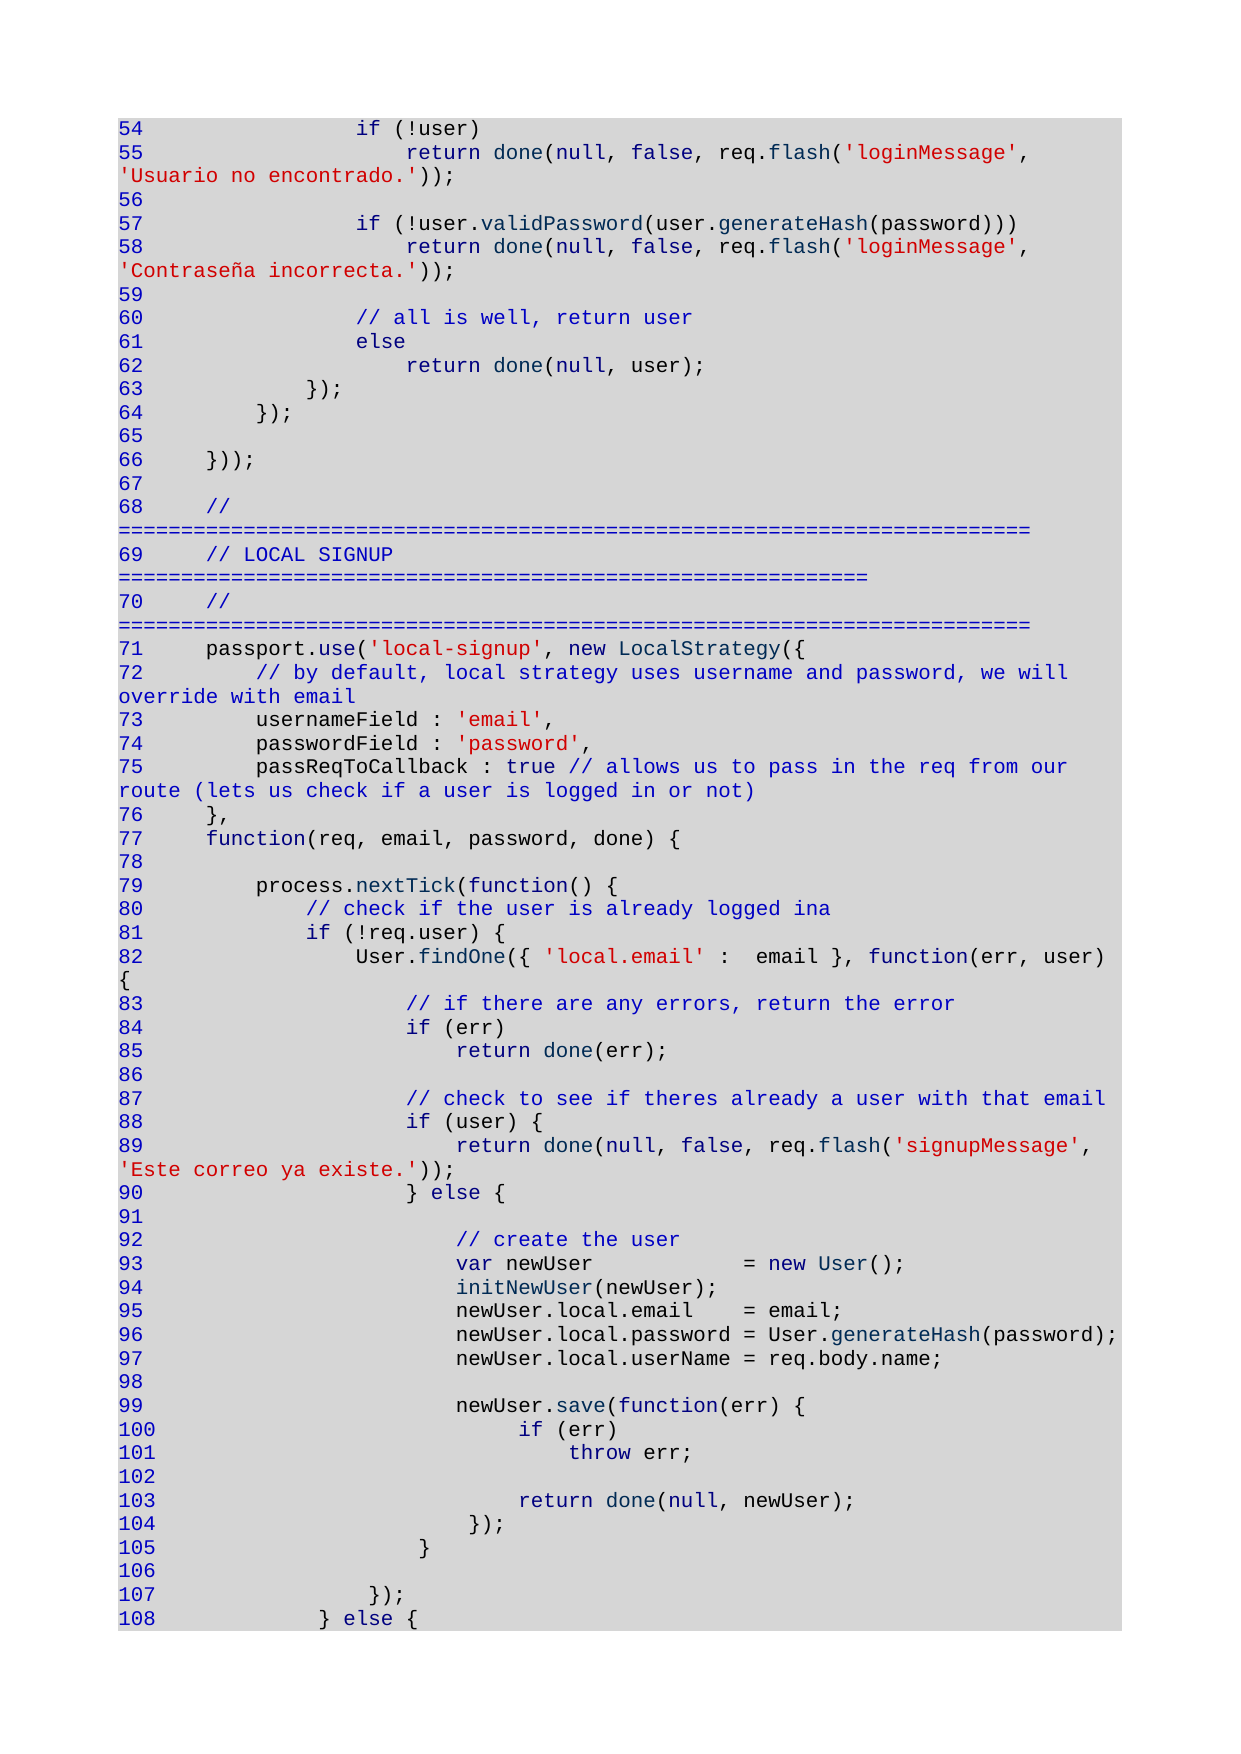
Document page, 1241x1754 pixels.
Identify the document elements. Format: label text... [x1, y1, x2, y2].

text 56 [118, 189, 1122, 213]
text 55 return done(null, false, req.flash('loginMessage', 'Usuario no encontrado.')); [118, 142, 1122, 189]
text 84 if (err) [118, 1017, 1122, 1040]
text 76 }, [118, 804, 1122, 827]
text 108 } else { [118, 1608, 1122, 1631]
text 72 // by default, local strategy uses username and password, we will override with email [118, 662, 1122, 709]
text 88 if (user) { [118, 1111, 1122, 1135]
text 63 }); [118, 378, 1122, 402]
text 61 else [118, 331, 1122, 354]
text 62 return done(null, user); [118, 354, 1122, 378]
text 54 if (!user) [118, 118, 1122, 142]
text 94 initNewUser(newUser); [118, 1277, 1122, 1300]
text 91 [118, 1206, 1122, 1229]
text 68 // ========================================================================= [118, 496, 1122, 544]
text 97 newUser.local.userName = req.body.name; [118, 1348, 1122, 1371]
text 78 [118, 851, 1122, 875]
text 95 newUser.local.email = email; [118, 1300, 1122, 1324]
text 89 return done(null, false, req.flash('signupMessage', 'Este correo ya existe.')); [118, 1135, 1122, 1182]
text 58 return done(null, false, req.flash('loginMessage', 'Contraseña incorrecta.')); [118, 236, 1122, 284]
text 82 User.findOne({ 'local.email' : email }, function(err, user) { [118, 946, 1122, 993]
text 98 [118, 1371, 1122, 1395]
text 77 function(req, email, password, done) { [118, 827, 1122, 851]
text 96 newUser.local.password = User.generateHash(password); [118, 1324, 1122, 1348]
text 103 return done(null, newUser); [118, 1489, 1122, 1513]
text 67 [118, 473, 1122, 496]
text 85 return done(err); [118, 1040, 1122, 1064]
text 59 [118, 284, 1122, 307]
text 92 // create the user [118, 1229, 1122, 1253]
text 104 }); [118, 1513, 1122, 1537]
text 64 }); [118, 402, 1122, 426]
text 60 // all is well, return user [118, 307, 1122, 331]
text 57 if (!user.validPassword(user.generateHash(password))) [118, 213, 1122, 236]
text 81 if (!req.user) { [118, 922, 1122, 946]
text 107 }); [118, 1584, 1122, 1608]
text 101 throw err; [118, 1442, 1122, 1466]
text 71 passport.use('local-signup', new LocalStrategy({ [118, 638, 1122, 662]
text 79 process.nextTick(function() { [118, 875, 1122, 898]
text 87 // check to see if theres already a user with that email [118, 1088, 1122, 1111]
text 86 [118, 1064, 1122, 1088]
text 73 usernameField : 'email', [118, 709, 1122, 733]
text 106 [118, 1561, 1122, 1584]
text 80 // check if the user is already logged ina [118, 898, 1122, 922]
text 69 // LOCAL SIGNUP ============================================================ [118, 544, 1122, 591]
text 100 if (err) [118, 1419, 1122, 1442]
text 75 passReqToCallback : true // allows us to pass in the req from our route (lets us check if a user is logged in or not) [118, 757, 1122, 804]
text 105 } [118, 1537, 1122, 1561]
text 65 [118, 426, 1122, 449]
text 83 // if there are any errors, return the error [118, 993, 1122, 1017]
text 66 })); [118, 449, 1122, 473]
text 90 } else { [118, 1182, 1122, 1206]
text 93 var newUser = new User(); [118, 1253, 1122, 1277]
text 74 passwordField : 'password', [118, 733, 1122, 757]
text 70 // ========================================================================= [118, 591, 1122, 638]
text 102 [118, 1466, 1122, 1489]
text 99 newUser.save(function(err) { [118, 1395, 1122, 1419]
